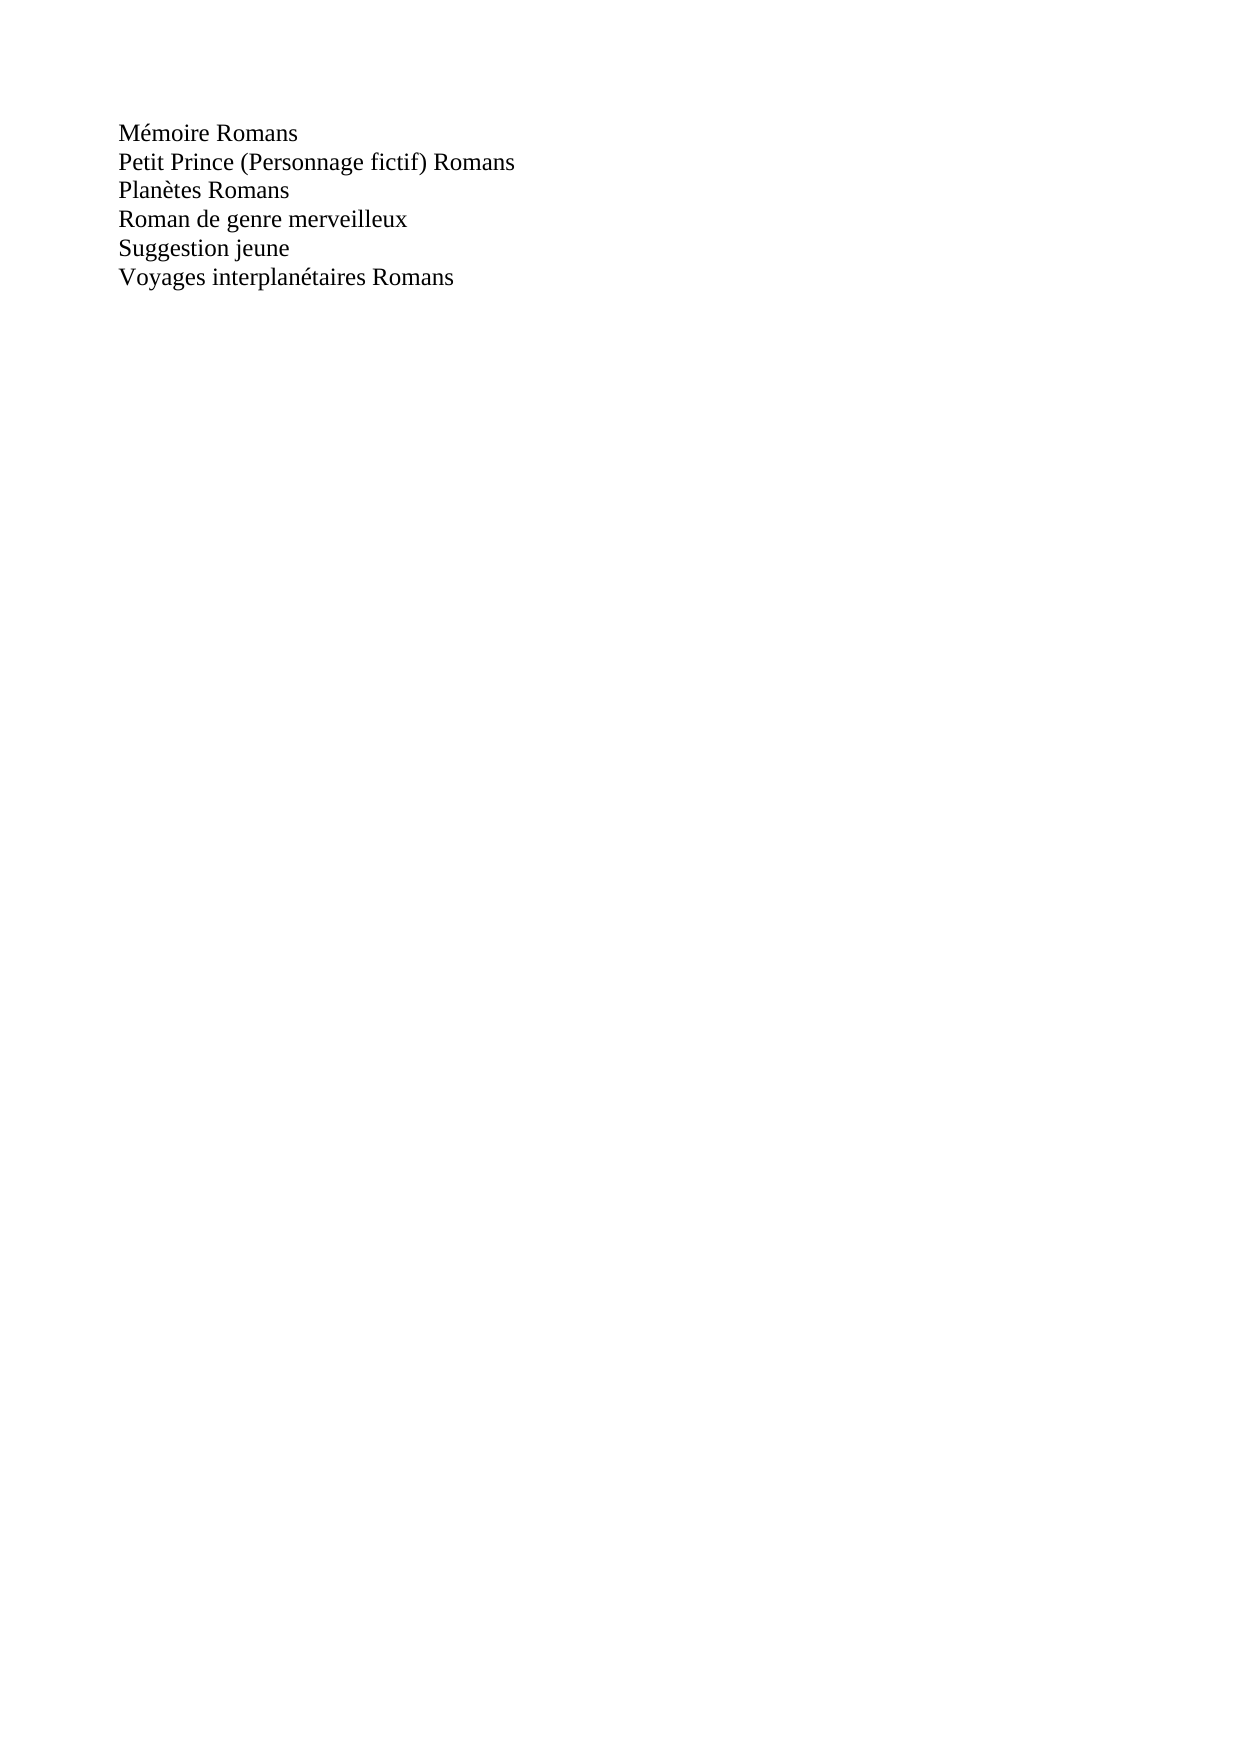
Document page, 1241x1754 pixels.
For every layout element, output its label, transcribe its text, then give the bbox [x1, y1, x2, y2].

text Petit Prince (Personnage fictif) Romans [118, 147, 1122, 176]
text Suggestion jeune [118, 233, 1122, 262]
text Roman de genre merveilleux [118, 204, 1122, 233]
text Voyages interplanétaires Romans [118, 262, 1122, 291]
text Mémoire Romans [118, 118, 1122, 147]
text Planètes Romans [118, 176, 1122, 204]
